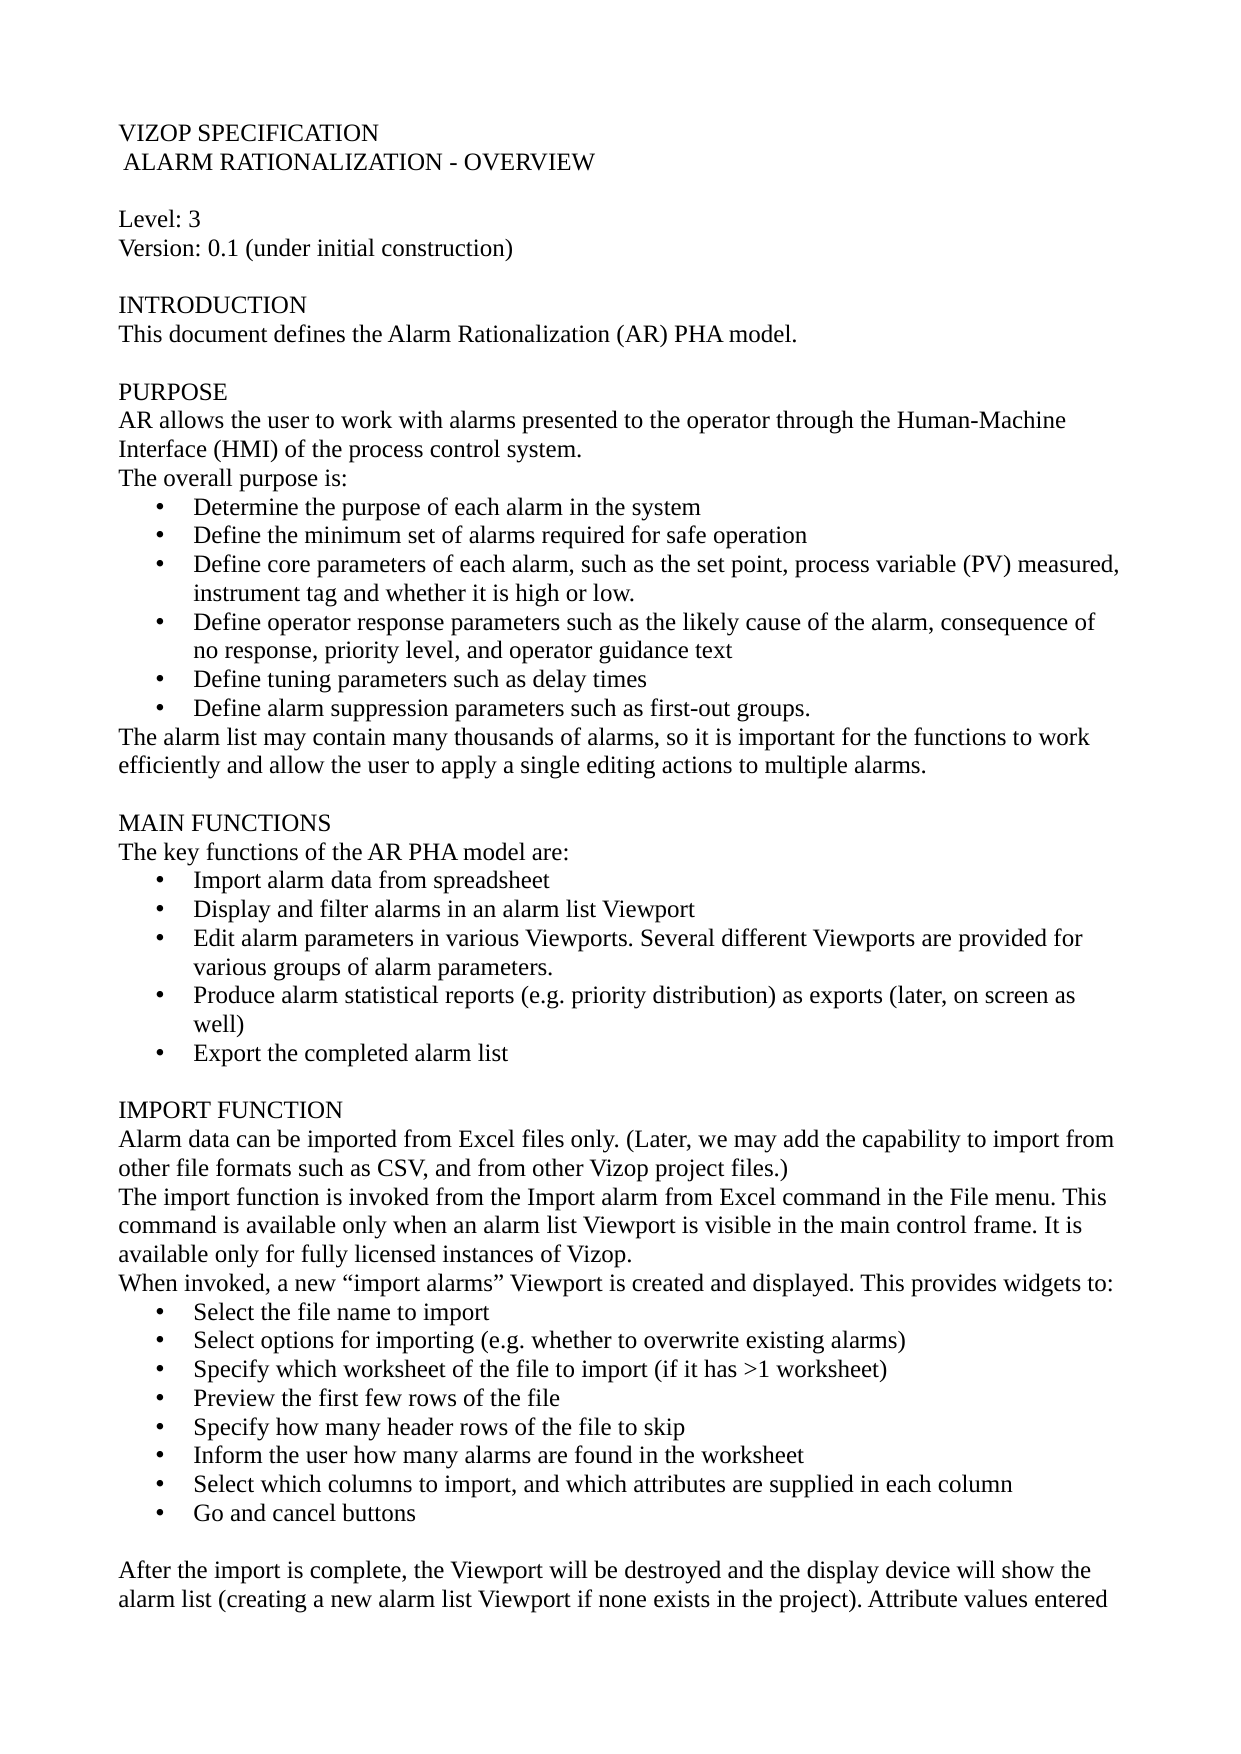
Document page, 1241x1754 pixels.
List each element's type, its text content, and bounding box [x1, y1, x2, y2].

text MAIN FUNCTIONS [118, 808, 1122, 837]
list Inform the user how many alarms are found in the worksheet [156, 1441, 1122, 1469]
list Define core parameters of each alarm, such as the set point, process variable (PV) measured, instrument tag and whether it is high or low. [156, 549, 1122, 607]
list Select which columns to import, and which attributes are supplied in each column [156, 1469, 1122, 1498]
list Go and cancel buttons [156, 1498, 1122, 1527]
text Version: 0.1 (under initial construction) [118, 233, 1122, 262]
text INTRODUCTION [118, 291, 1122, 319]
list Import alarm data from spreadsheet [156, 866, 1122, 894]
text After the import is complete, the Viewport will be destroyed and the display device will show the alarm list (creating a new alarm list Viewport if none exists in the project). Attribute values entered [118, 1556, 1122, 1613]
text ALARM RATIONALIZATION - OVERVIEW [118, 147, 1122, 176]
text Alarm data can be imported from Excel files only. (Later, we may add the capability to import from other file formats such as CSV, and from other Vizop project files.) [118, 1124, 1122, 1182]
text IMPORT FUNCTION [118, 1096, 1122, 1124]
list Produce alarm statistical reports (e.g. priority distribution) as exports (later, on screen as well) [156, 981, 1122, 1038]
list Define operator response parameters such as the likely cause of the alarm, consequence of no response, priority level, and operator guidance text [156, 607, 1122, 664]
list Define alarm suppression parameters such as first-out groups. [156, 693, 1122, 722]
list Export the completed alarm list [156, 1038, 1122, 1067]
text Level: 3 [118, 204, 1122, 233]
text VIZOP SPECIFICATION [118, 118, 1122, 147]
text AR allows the user to work with alarms presented to the operator through the Human-Machine Interface (HMI) of the process control system. [118, 406, 1122, 463]
list Define tuning parameters such as delay times [156, 664, 1122, 693]
list Edit alarm parameters in various Viewports. Several different Viewports are provided for various groups of alarm parameters. [156, 923, 1122, 981]
text The overall purpose is: [118, 463, 1122, 492]
list Display and filter alarms in an alarm list Viewport [156, 894, 1122, 923]
text When invoked, a new “import alarms” Viewport is created and displayed. This provides widgets to: [118, 1268, 1122, 1297]
list Define the minimum set of alarms required for safe operation [156, 521, 1122, 549]
list Determine the purpose of each alarm in the system [156, 492, 1122, 521]
list Select the file name to import [156, 1297, 1122, 1326]
text The alarm list may contain many thousands of alarms, so it is important for the functions to work efficiently and allow the user to apply a single editing actions to multiple alarms. [118, 722, 1122, 779]
text PURPOSE [118, 377, 1122, 406]
text The import function is invoked from the Import alarm from Excel command in the File menu. This command is available only when an alarm list Viewport is visible in the main control frame. It is available only for fully licensed instances of Vizop. [118, 1182, 1122, 1268]
list Preview the first few rows of the file [156, 1383, 1122, 1412]
list Specify which worksheet of the file to import (if it has >1 worksheet) [156, 1354, 1122, 1383]
text This document defines the Alarm Rationalization (AR) PHA model. [118, 319, 1122, 348]
list Select options for importing (e.g. whether to overwrite existing alarms) [156, 1326, 1122, 1354]
text The key functions of the AR PHA model are: [118, 837, 1122, 866]
list Specify how many header rows of the file to skip [156, 1412, 1122, 1441]
